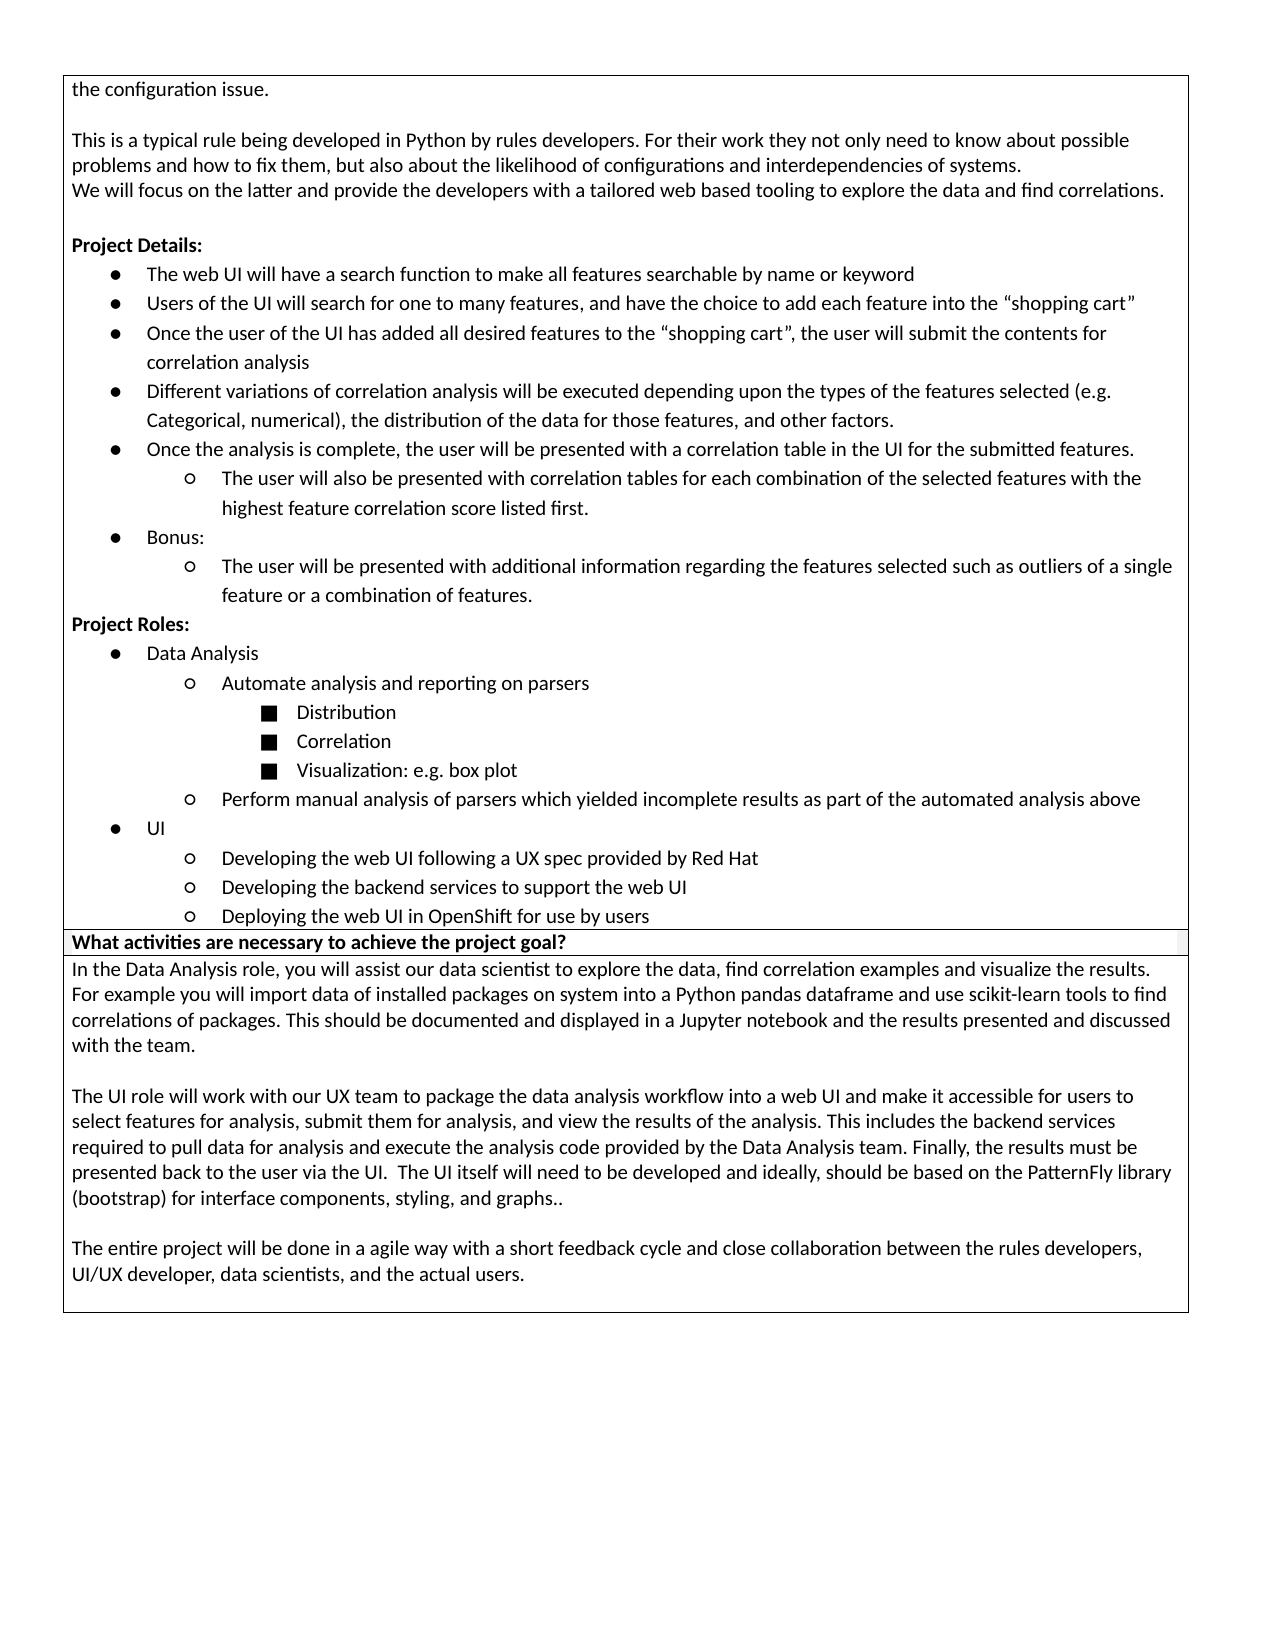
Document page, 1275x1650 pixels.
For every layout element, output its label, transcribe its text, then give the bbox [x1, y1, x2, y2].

table_cell the configuration issue. This is a typical rule being developed in Python by rules developers. For their work they not only need to know about possible problems and how to fix them, but also about the likelihood of configurations and interdependencies of systems. We will focus on the latter and provide the developers with a tailored web based tooling to explore the data and find correlations. Project Details: The web UI will have a search function to make all features searchable by name or keyword Users of the UI will search for one to many features, and have the choice to add each feature into the “shopping cart” Once the user of the UI has added all desired features to the “shopping cart”, the user will submit the contents for correlation analysis Different variations of correlation analysis will be executed depending upon the types of the features selected (e.g. Categorical, numerical), the distribution of the data for those features, and other factors. Once the analysis is complete, the user will be presented with a correlation table in the UI for the submitted features. The user will also be presented with correlation tables for each combination of the selected features with the highest feature correlation score listed first. Bonus: The user will be presented with additional information regarding the features selected such as outliers of a single feature or a combination of features. Project Roles: Data Analysis Automate analysis and reporting on parsers Distribution Correlation Visualization: e.g. box plot Perform manual analysis of parsers which yielded incomplete results as part of the automated analysis above UI Developing the web UI following a UX spec provided by Red Hat Developing the backend services to support the web UI Deploying the web UI in OpenShift for use by users [64, 76, 1188, 928]
